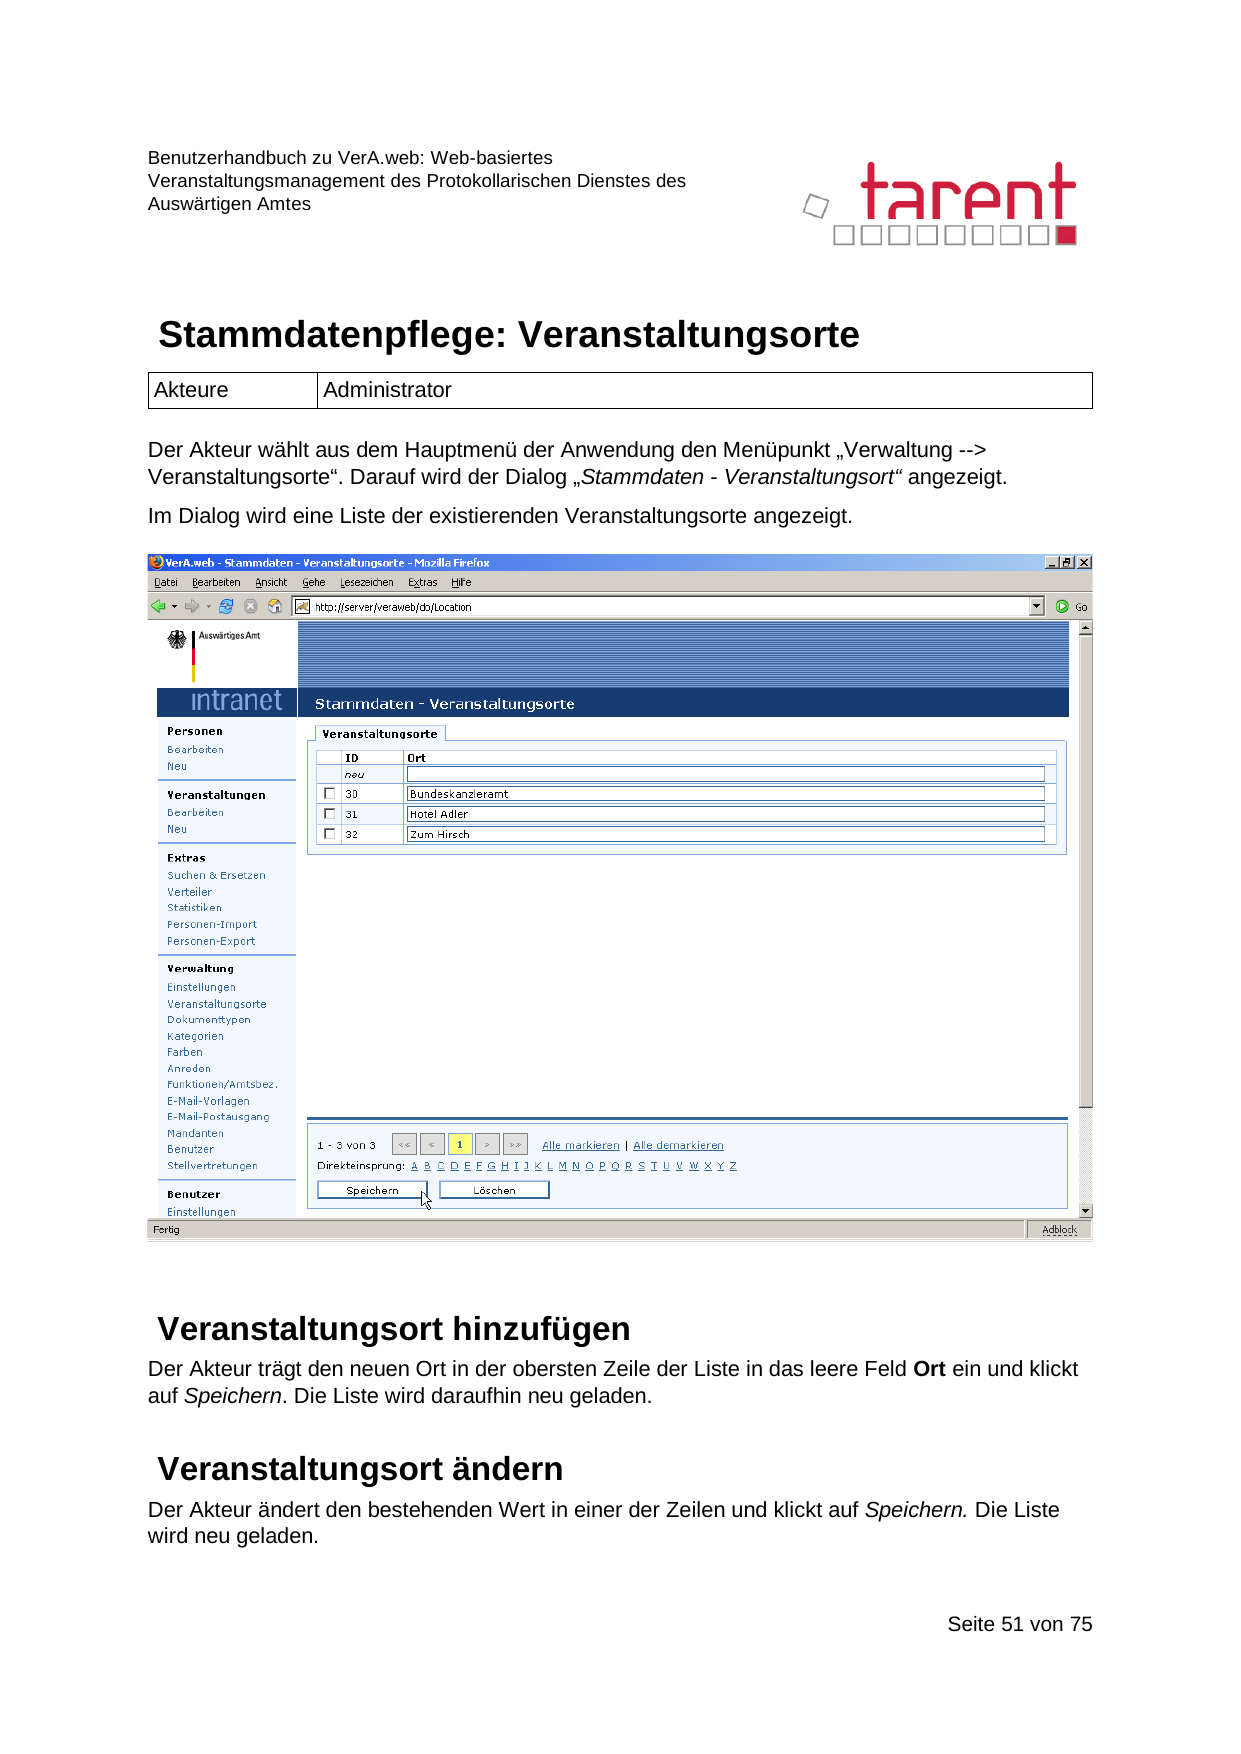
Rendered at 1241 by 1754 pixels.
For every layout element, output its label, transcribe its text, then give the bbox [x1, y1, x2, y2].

subtitle Veranstaltungsort ändern [148, 1449, 1092, 1487]
text Der Akteur wählt aus dem Hauptmenü der Anwendung den Menüpunkt „Verwaltung --> Veranstaltungsorte“. Darauf wird der Dialog „Stammdaten - Veranstaltungsort“ angezeigt. [148, 410, 1092, 488]
picture [790, 151, 1091, 255]
subtitle Veranstaltungsort hinzufügen [148, 1309, 1092, 1347]
text Im Dialog wird eine Liste der existierenden Veranstaltungsorte angezeigt. [148, 503, 1092, 554]
table_header Administrator [318, 373, 1092, 408]
subtitle Stammdatenpflege: Veranstaltungsorte [148, 313, 1092, 355]
table_header Akteure [149, 373, 317, 408]
picture [147, 554, 1093, 1242]
text Der Akteur ändert den bestehenden Wert in einer der Zeilen und klickt auf Speichern. Die Liste wird neu geladen. [148, 1497, 1092, 1548]
text Der Akteur trägt den neuen Ort in der obersten Zeile der Liste in das leere Feld Ort ein und klickt auf Speichern. Die Liste wird daraufhin neu geladen. [148, 1357, 1092, 1408]
